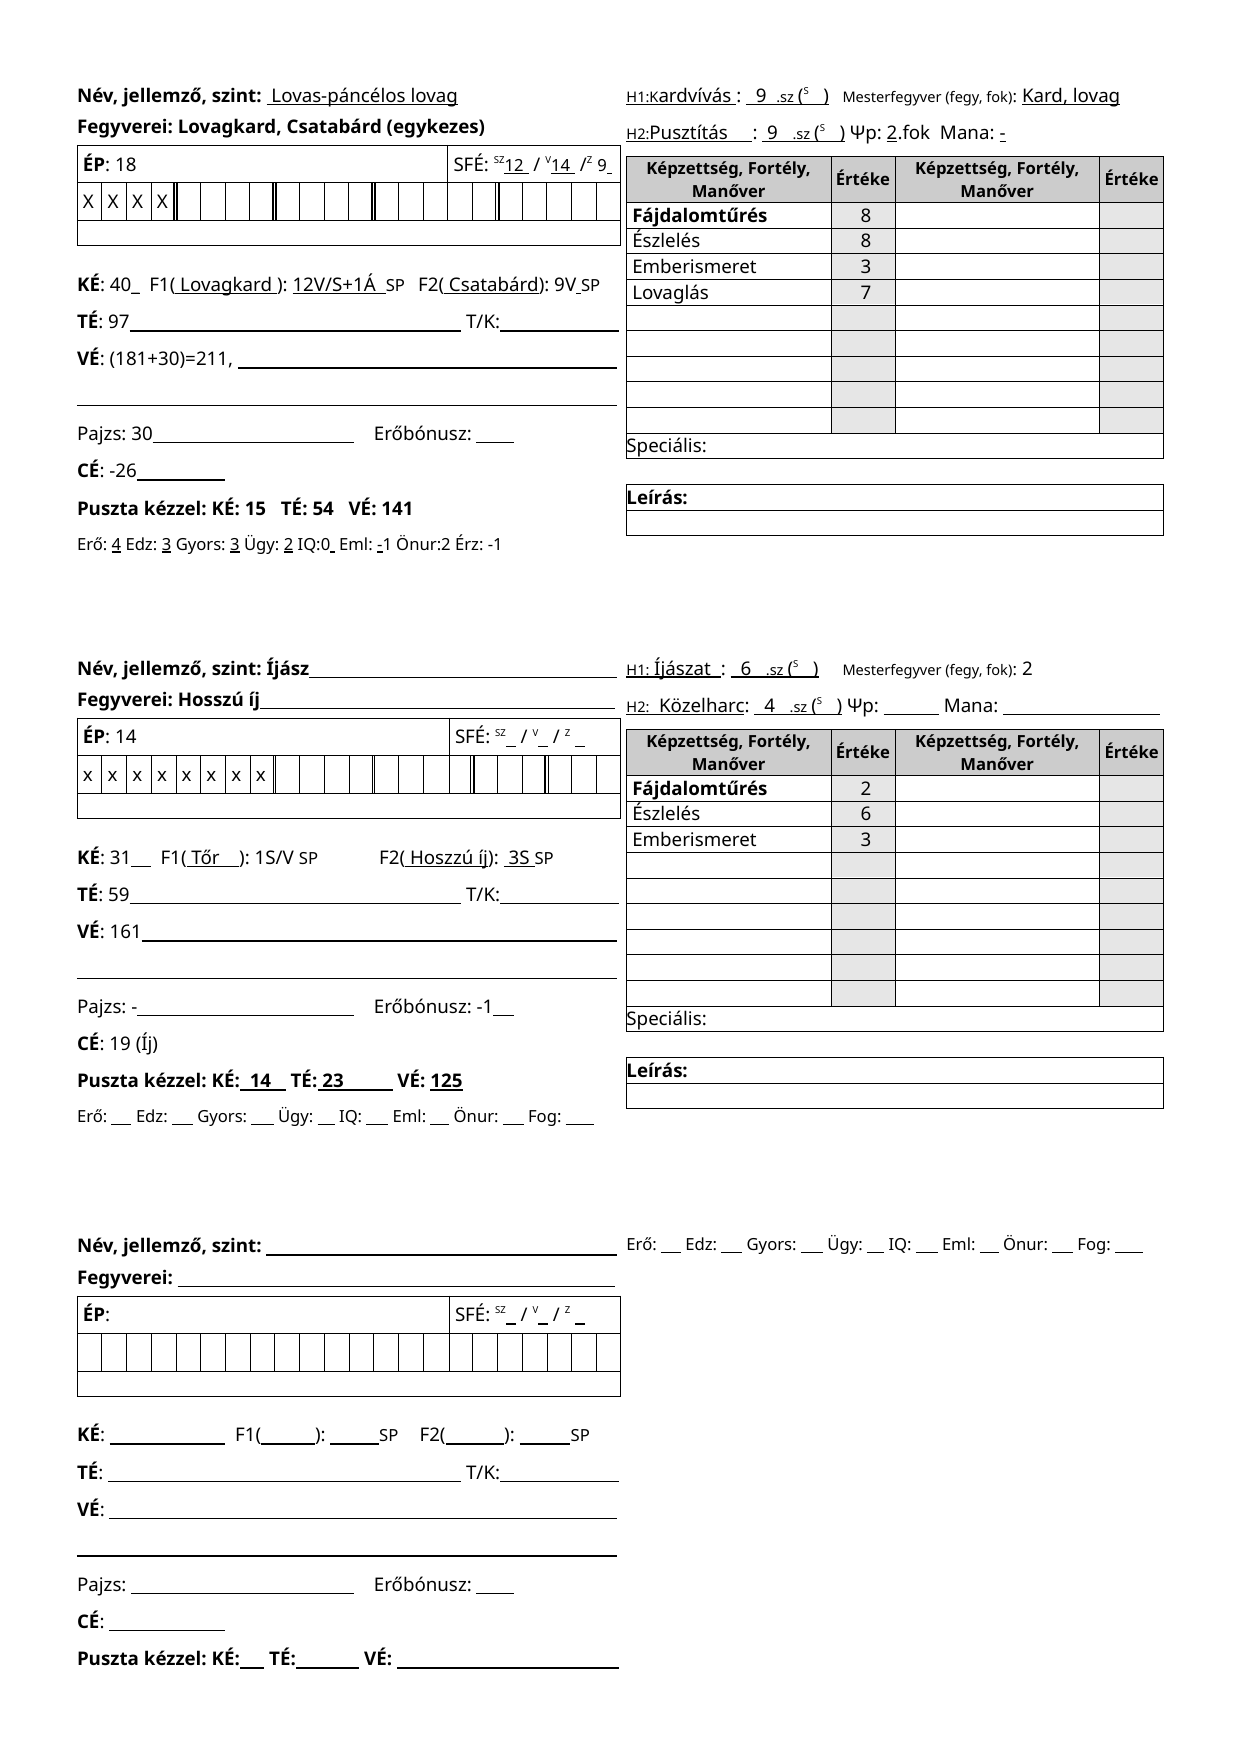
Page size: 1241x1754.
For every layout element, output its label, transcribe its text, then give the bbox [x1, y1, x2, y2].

table_cell 3 [832, 827, 895, 852]
table_cell [399, 1334, 423, 1371]
table_header Értéke [832, 157, 895, 202]
table_cell [896, 827, 1099, 852]
table_cell [1100, 382, 1163, 407]
text TÉ: T/K: [77, 1459, 620, 1484]
table_cell [374, 1334, 398, 1371]
text Erő: 4 Edz: 3 Gyors: 3 Ügy: 2 IQ:0 Eml: -1 Önur:2 Érz: -1 [77, 532, 620, 555]
table_cell [127, 1334, 151, 1371]
table_cell [500, 183, 522, 220]
table_cell [832, 408, 895, 433]
text CÉ: -26 [77, 457, 620, 483]
text VÉ: [77, 1496, 620, 1522]
table_cell x [251, 756, 273, 793]
table_cell Speciális: [627, 434, 1163, 458]
text KÉ: 31 F1( Tőr ): 1S/V SP F2( Hoszzú íj): 3S SP [77, 844, 620, 869]
text Fegyverei: [77, 1264, 620, 1289]
table_cell [350, 756, 372, 793]
table_cell [627, 306, 831, 330]
table_cell [250, 183, 272, 220]
table_header Képzettség, Fortély, Manőver [627, 157, 831, 202]
table_cell [597, 756, 620, 793]
table_cell x [177, 756, 200, 793]
table_cell [201, 183, 225, 220]
table_cell 7 [832, 280, 895, 304]
table_cell [251, 1334, 274, 1371]
table_cell [896, 776, 1099, 801]
table_cell [376, 183, 398, 220]
table_cell [832, 955, 895, 980]
table_cell [1100, 879, 1163, 903]
text CÉ: [77, 1608, 620, 1634]
table_header Értéke [1100, 730, 1163, 775]
table_cell [627, 1084, 1163, 1108]
table_cell [1100, 331, 1163, 356]
table_cell [349, 183, 371, 220]
table_cell [1100, 981, 1163, 1006]
table_cell Speciális: [627, 1007, 1163, 1031]
table_cell x [78, 756, 101, 793]
table_cell [498, 756, 522, 793]
table_cell [1100, 229, 1163, 253]
table_cell [1100, 280, 1163, 304]
text TÉ: 97 T/K: [77, 308, 620, 334]
table_cell [547, 183, 571, 220]
table_cell [896, 203, 1099, 228]
table_cell [424, 1334, 449, 1371]
table_cell [832, 930, 895, 954]
table_cell [597, 183, 620, 220]
table_cell [627, 331, 831, 356]
text Fegyverei: Lovagkard, Csatabárd (egykezes) [77, 113, 620, 139]
table_cell [1100, 955, 1163, 980]
table_cell [399, 756, 423, 793]
table_cell [832, 331, 895, 356]
table_cell [627, 930, 831, 954]
table_cell [896, 254, 1099, 279]
table_cell [226, 1334, 250, 1371]
table_cell Emberismeret [627, 254, 831, 279]
text Pajzs: - Erőbónusz: -1 [77, 993, 620, 1019]
table_header SFÉ: SZ12 / V14 /Z 9 [448, 146, 620, 182]
text Név, jellemző, szint: Íjász [77, 655, 620, 680]
table_cell [896, 981, 1099, 1006]
table_cell [523, 183, 546, 220]
table_cell [78, 1334, 101, 1371]
table_cell [152, 1334, 176, 1371]
table_header Értéke [832, 730, 895, 775]
table_cell [1100, 776, 1163, 801]
table_cell [473, 1334, 497, 1371]
text KÉ: 40_ F1( Lovagkard ): 12V/S+1Á SP F2( Csatabárd): 9V SP [77, 271, 620, 297]
table_cell [350, 1334, 373, 1371]
table_cell [1100, 802, 1163, 826]
table_cell Fájdalomtűrés [627, 203, 831, 228]
table_cell [78, 794, 620, 818]
table_cell X [152, 183, 173, 220]
table_cell [325, 183, 348, 220]
table_cell [896, 331, 1099, 356]
table_cell X [127, 183, 151, 220]
table_cell [178, 183, 200, 220]
text H1: Íjászat : 6 .sz (S ) Mesterfegyver (fegy, fok): 2 [626, 655, 1163, 680]
table_cell [277, 183, 299, 220]
table_cell [1100, 203, 1163, 228]
table_cell X [78, 183, 101, 220]
table_cell X [102, 183, 126, 220]
text VÉ: 161 [77, 918, 620, 944]
table_cell [627, 853, 831, 877]
table_cell [201, 1334, 225, 1371]
table_cell [572, 1334, 596, 1371]
table_cell [896, 853, 1099, 877]
table_header Képzettség, Fortély, Manőver [627, 730, 831, 775]
table_cell [548, 1334, 571, 1371]
table_cell [473, 183, 495, 220]
table_cell Észlelés [627, 229, 831, 253]
table_cell [275, 1334, 299, 1371]
table_cell [325, 756, 349, 793]
table_cell [1100, 254, 1163, 279]
table_cell [450, 1334, 472, 1371]
table_cell [627, 382, 831, 407]
table_cell [896, 357, 1099, 381]
table_header Leírás: [627, 1058, 1163, 1082]
text Név, jellemző, szint: [77, 1233, 620, 1258]
table_cell Emberismeret [627, 827, 831, 852]
table_cell [1100, 306, 1163, 330]
table_cell [627, 955, 831, 980]
text Pajzs: Erőbónusz: [77, 1571, 620, 1596]
table_cell [450, 756, 470, 793]
table_cell [896, 280, 1099, 304]
text Erő: Edz: Gyors: Ügy: IQ: Eml: Önur: Fog: [77, 1105, 620, 1128]
table_cell [448, 183, 472, 220]
table_cell [896, 382, 1099, 407]
table_header Értéke [1100, 157, 1163, 202]
table_cell [627, 408, 831, 433]
table_header ÉP: 18 [78, 146, 447, 182]
table_cell [177, 1334, 200, 1371]
table_cell [627, 879, 831, 903]
table_cell [78, 221, 620, 245]
table_cell Észlelés [627, 802, 831, 826]
table_cell [424, 756, 449, 793]
table_header Leírás: [627, 485, 1163, 509]
table_header SFÉ: SZ / V / Z [450, 719, 620, 755]
table_cell [1100, 853, 1163, 877]
table_cell [832, 357, 895, 381]
table_cell [832, 382, 895, 407]
table_cell Lovaglás [627, 280, 831, 304]
table_header Képzettség, Fortély, Manőver [896, 730, 1099, 775]
table_cell x [152, 756, 176, 793]
table_header Képzettség, Fortély, Manőver [896, 157, 1099, 202]
table_cell [102, 1334, 126, 1371]
table_cell [832, 306, 895, 330]
table_cell [627, 904, 831, 929]
table_cell [896, 955, 1099, 980]
table_cell x [127, 756, 151, 793]
table_cell [832, 853, 895, 877]
table_cell [597, 1334, 620, 1371]
table_cell [399, 183, 423, 220]
table_cell [300, 1334, 324, 1371]
table_cell [1100, 904, 1163, 929]
table_cell [1100, 408, 1163, 433]
text H2: Közelharc: 4 .sz (S ) Ψp: Mana: [626, 692, 1163, 718]
text Pajzs: 30 Erőbónusz: [77, 420, 620, 446]
table_cell x [201, 756, 225, 793]
text KÉ: F1( ): SP F2( ): SP [77, 1422, 620, 1447]
table_cell [300, 183, 324, 220]
text VÉ: (181+30)=211, [77, 346, 620, 371]
table_header ÉP: 14 [78, 719, 449, 755]
table_cell [276, 756, 299, 793]
table_cell [226, 183, 249, 220]
table_cell [896, 408, 1099, 433]
table_cell [627, 981, 831, 1006]
table_cell [572, 756, 596, 793]
text Puszta kézzel: KÉ: TÉ: VÉ: [77, 1646, 620, 1671]
table_header ÉP: [78, 1297, 449, 1333]
table_cell [1100, 827, 1163, 852]
table_cell [523, 756, 544, 793]
table_cell [1100, 930, 1163, 954]
table_cell 2 [832, 776, 895, 801]
table_cell 8 [832, 229, 895, 253]
text Puszta kézzel: KÉ: 15 TÉ: 54 VÉ: 141 [77, 495, 620, 520]
text CÉ: 19 (Íj) [77, 1030, 620, 1056]
table_cell 8 [832, 203, 895, 228]
text Erő: Edz: Gyors: Ügy: IQ: Eml: Önur: Fog: [626, 1233, 1163, 1255]
table_cell [627, 511, 1163, 535]
text H2:Pusztítás : 9 .sz (S ) Ψp: 2.fok Mana: - [626, 119, 1163, 145]
table_cell [424, 183, 447, 220]
table_cell [896, 930, 1099, 954]
text Név, jellemző, szint: Lovas-páncélos lovag [77, 82, 620, 107]
table_cell x [226, 756, 250, 793]
table_cell [300, 756, 324, 793]
text H1:Kardvívás : 9 .sz (S ) Mesterfegyver (fegy, fok): Kard, lovag [626, 82, 1163, 107]
table_cell [325, 1334, 349, 1371]
table_cell [549, 756, 571, 793]
text TÉ: 59 T/K: [77, 881, 620, 907]
table_cell [896, 306, 1099, 330]
table_cell [832, 879, 895, 903]
table_cell [832, 904, 895, 929]
table_cell 6 [832, 802, 895, 826]
text Fegyverei: Hosszú íj [77, 686, 620, 712]
table_cell [896, 802, 1099, 826]
table_cell [627, 357, 831, 381]
table_cell [78, 1372, 620, 1396]
text Puszta kézzel: KÉ: 14 TÉ: 23 VÉ: 125 [77, 1068, 620, 1093]
table_cell [896, 229, 1099, 253]
table_cell [523, 1334, 547, 1371]
table_cell Fájdalomtűrés [627, 776, 831, 801]
table_cell 3 [832, 254, 895, 279]
table_cell [896, 879, 1099, 903]
table_cell x [102, 756, 126, 793]
table_cell [896, 904, 1099, 929]
table_cell [1100, 357, 1163, 381]
table_cell [832, 981, 895, 1006]
table_cell [475, 756, 497, 793]
table_cell [498, 1334, 522, 1371]
table_cell [375, 756, 398, 793]
table_header SFÉ: SZ / V / Z [450, 1297, 620, 1333]
table_cell [572, 183, 596, 220]
